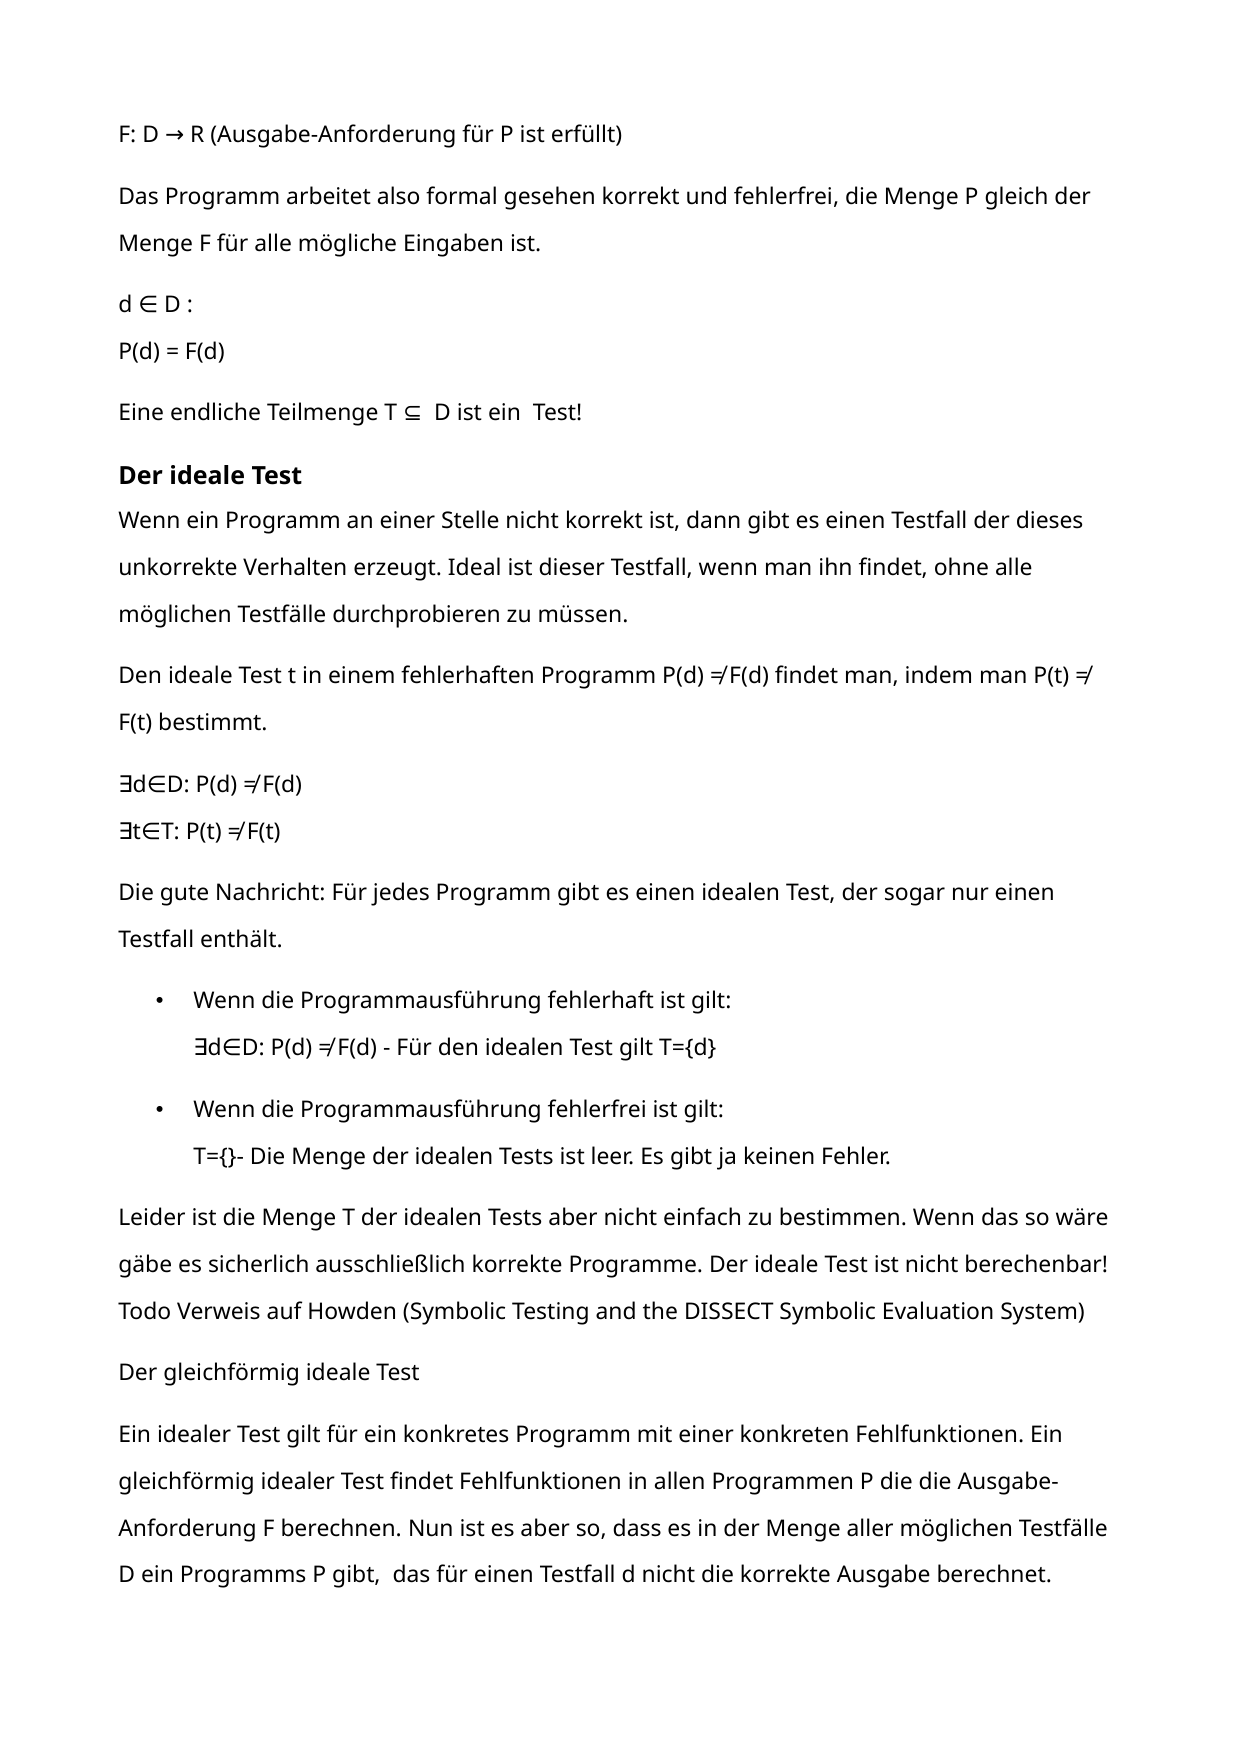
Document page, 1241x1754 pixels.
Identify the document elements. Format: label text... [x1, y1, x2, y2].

text Ein idealer Test gilt für ein konkretes Programm mit einer konkreten Fehlfunktionen. Ein gleichförmig idealer Test findet Fehlfunktionen in allen Programmen P die die Ausgabe-Anforderung F berechnen. Nun ist es aber so, dass es in der Menge aller möglichen Testfälle D ein Programms P gibt, das für einen Testfall d nicht die korrekte Ausgabe berechnet. [118, 1418, 1122, 1590]
text F: D → R (Ausgabe-Anforderung für P ist erfüllt) [118, 118, 1122, 149]
text Den ideale Test t in einem fehlerhaften Programm P(d) ≠ F(d) findet man, indem man P(t) ≠ F(t) bestimmt. [118, 659, 1122, 738]
list Wenn die Programmausführung fehlerhaft ist gilt: ∃d∈D: P(d) ≠ F(d) - Für den idealen Test gilt T={d} [156, 984, 1122, 1063]
list Wenn die Programmausführung fehlerfrei ist gilt: T={}- Die Menge der idealen Tests ist leer. Es gibt ja keinen Fehler. [156, 1093, 1122, 1171]
subtitle Der ideale Test [118, 458, 1122, 492]
text Die gute Nachricht: Für jedes Programm gibt es einen idealen Test, der sogar nur einen Testfall enthält. [118, 876, 1122, 954]
text Das Programm arbeitet also formal gesehen korrekt und fehlerfrei, die Menge P gleich der Menge F für alle mögliche Eingaben ist. [118, 179, 1122, 258]
text d ∈ D : P(d) = F(d) [118, 288, 1122, 366]
text Eine endliche Teilmenge T ⊆ D ist ein Test! [118, 396, 1122, 427]
text ∃d∈D: P(d) ≠ F(d) ∃t∈T: P(t) ≠ F(t) [118, 768, 1122, 846]
text Der gleichförmig ideale Test [118, 1356, 1122, 1388]
text Leider ist die Menge T der idealen Tests aber nicht einfach zu bestimmen. Wenn das so wäre gäbe es sicherlich ausschließlich korrekte Programme. Der ideale Test ist nicht berechenbar! Todo Verweis auf Howden (Symbolic Testing and the DISSECT Symbolic Evaluation System) [118, 1201, 1122, 1326]
text Wenn ein Programm an einer Stelle nicht korrekt ist, dann gibt es einen Testfall der dieses unkorrekte Verhalten erzeugt. Ideal ist dieser Testfall, wenn man ihn findet, ohne alle möglichen Testfälle durchprobieren zu müssen. [118, 504, 1122, 629]
